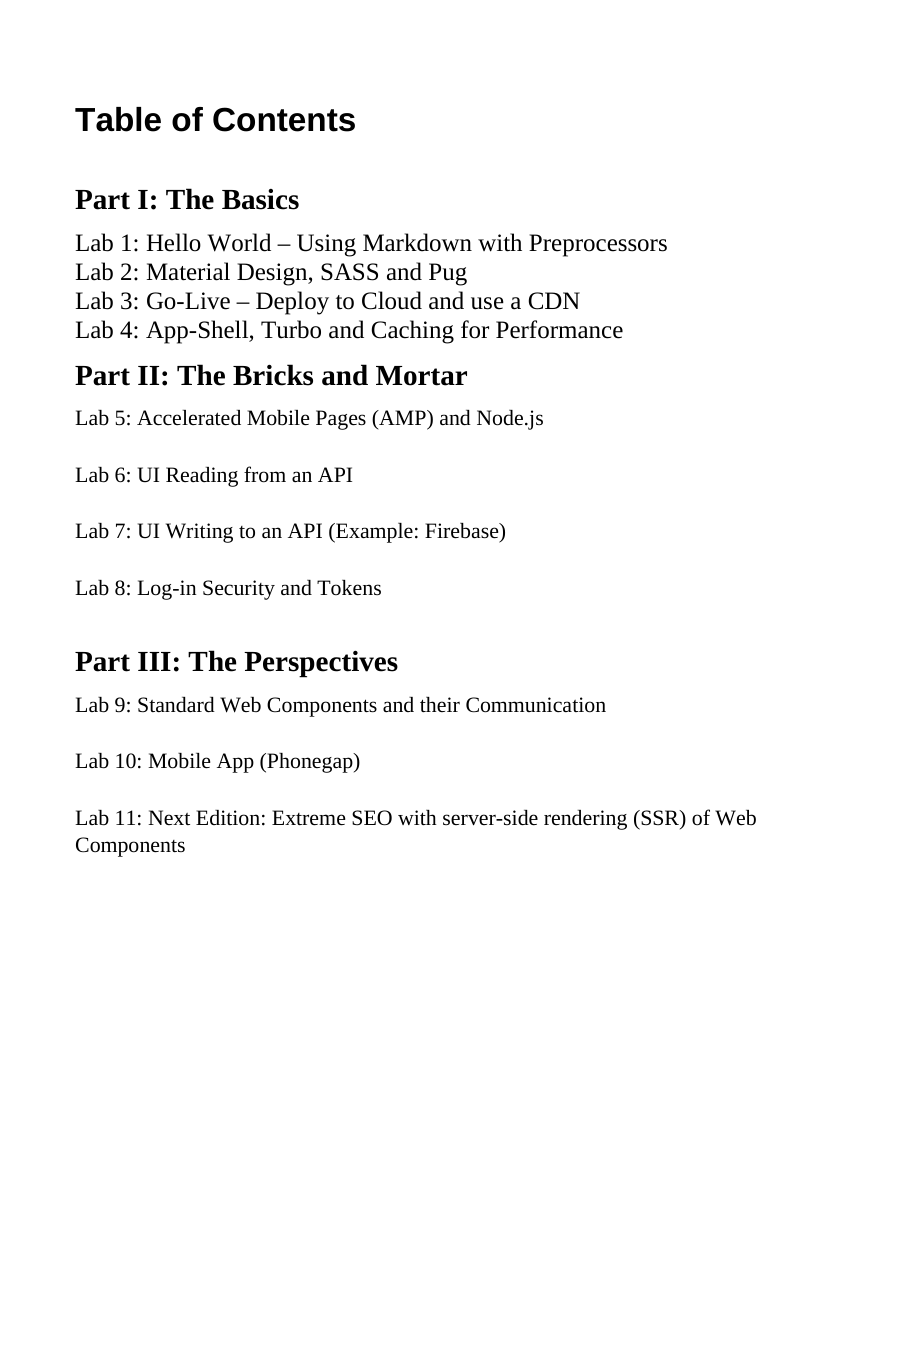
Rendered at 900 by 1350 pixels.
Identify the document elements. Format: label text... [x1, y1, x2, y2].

subtitle Part I: The Basics [75, 182, 780, 216]
text Lab 4: App-Shell, Turbo and Caching for Performance [75, 315, 780, 343]
text Lab 6: UI Reading from an API [75, 461, 780, 488]
text Lab 3: Go-Live – Deploy to Cloud and use a CDN [75, 286, 780, 315]
text Lab 2: Material Design, SASS and Pug [75, 257, 780, 286]
text Lab 5: Accelerated Mobile Pages (AMP) and Node.js [75, 404, 780, 431]
text Lab 7: UI Writing to an API (Example: Firebase) [75, 517, 780, 544]
subtitle Part III: The Perspectives [75, 644, 780, 678]
text Lab 1: Hello World – Using Markdown with Preprocessors [75, 228, 780, 257]
subtitle Part II: The Bricks and Mortar [75, 358, 780, 392]
text Lab 10: Mobile App (Phonegap) [75, 747, 780, 774]
text Lab 8: Log-in Security and Tokens [75, 573, 780, 601]
subtitle Table of Contents [75, 100, 780, 138]
text Lab 11: Next Edition: Extreme SEO with server-side rendering (SSR) of Web Components [75, 803, 780, 857]
text Lab 9: Standard Web Components and their Communication [75, 691, 780, 718]
